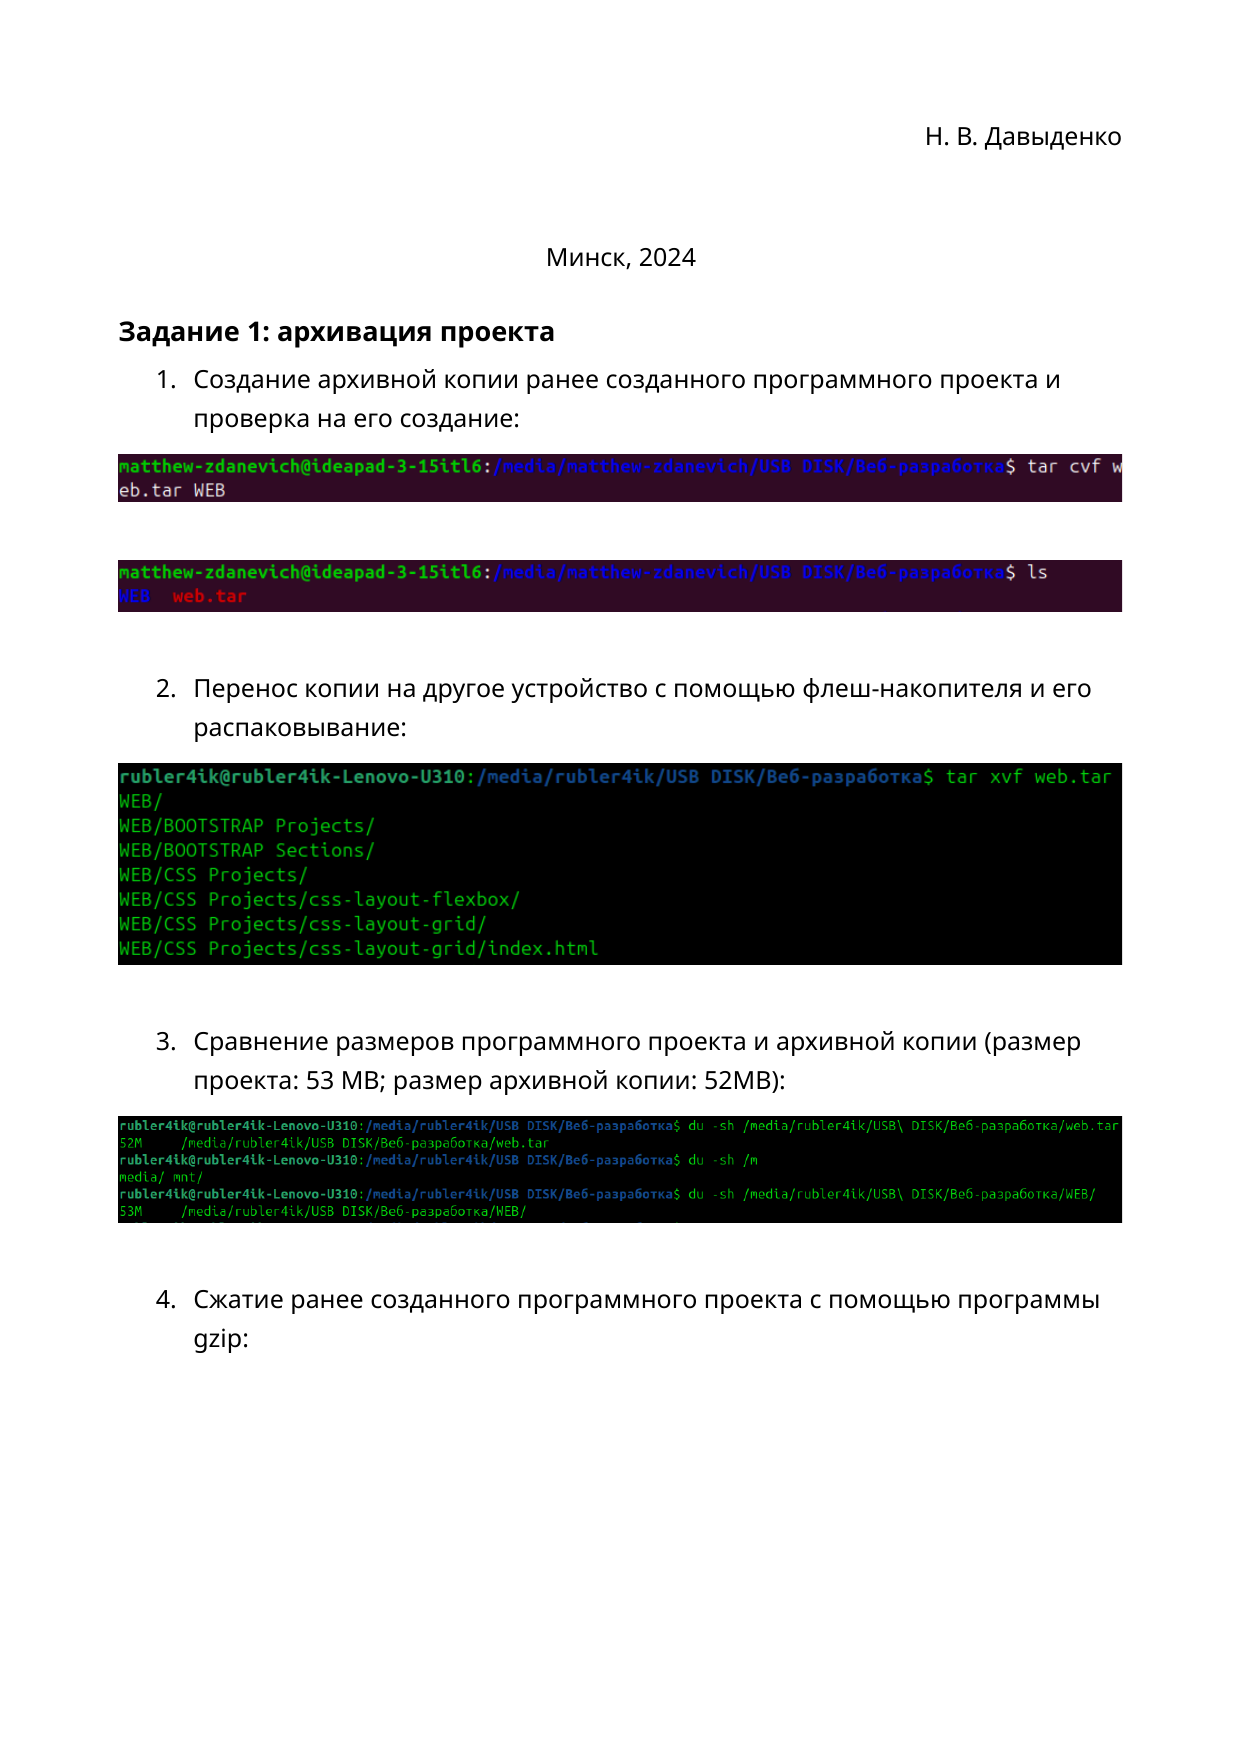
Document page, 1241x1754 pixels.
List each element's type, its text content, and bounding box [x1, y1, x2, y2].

picture [118, 763, 1123, 965]
text Н. В. Давыденко [118, 118, 1122, 152]
subtitle Задание 1: архивация проекта [118, 312, 1122, 349]
picture [118, 560, 1123, 612]
list Перенос копии на другое устройство с помощью флеш-накопителя и его распаковывание: [156, 670, 1122, 743]
picture [118, 454, 1123, 502]
text Минск, 2024 [119, 239, 1122, 273]
list Сравнение размеров программного проекта и архивной копии (размер проекта: 53 MB; размер архивной копии: 52MB): [156, 1024, 1122, 1097]
list Сжатие ранее созданного программного проекта с помощью программы gzip: [156, 1282, 1122, 1355]
list Создание архивной копии ранее созданного программного проекта и проверка на его создание: [156, 362, 1122, 435]
picture [118, 1116, 1123, 1223]
